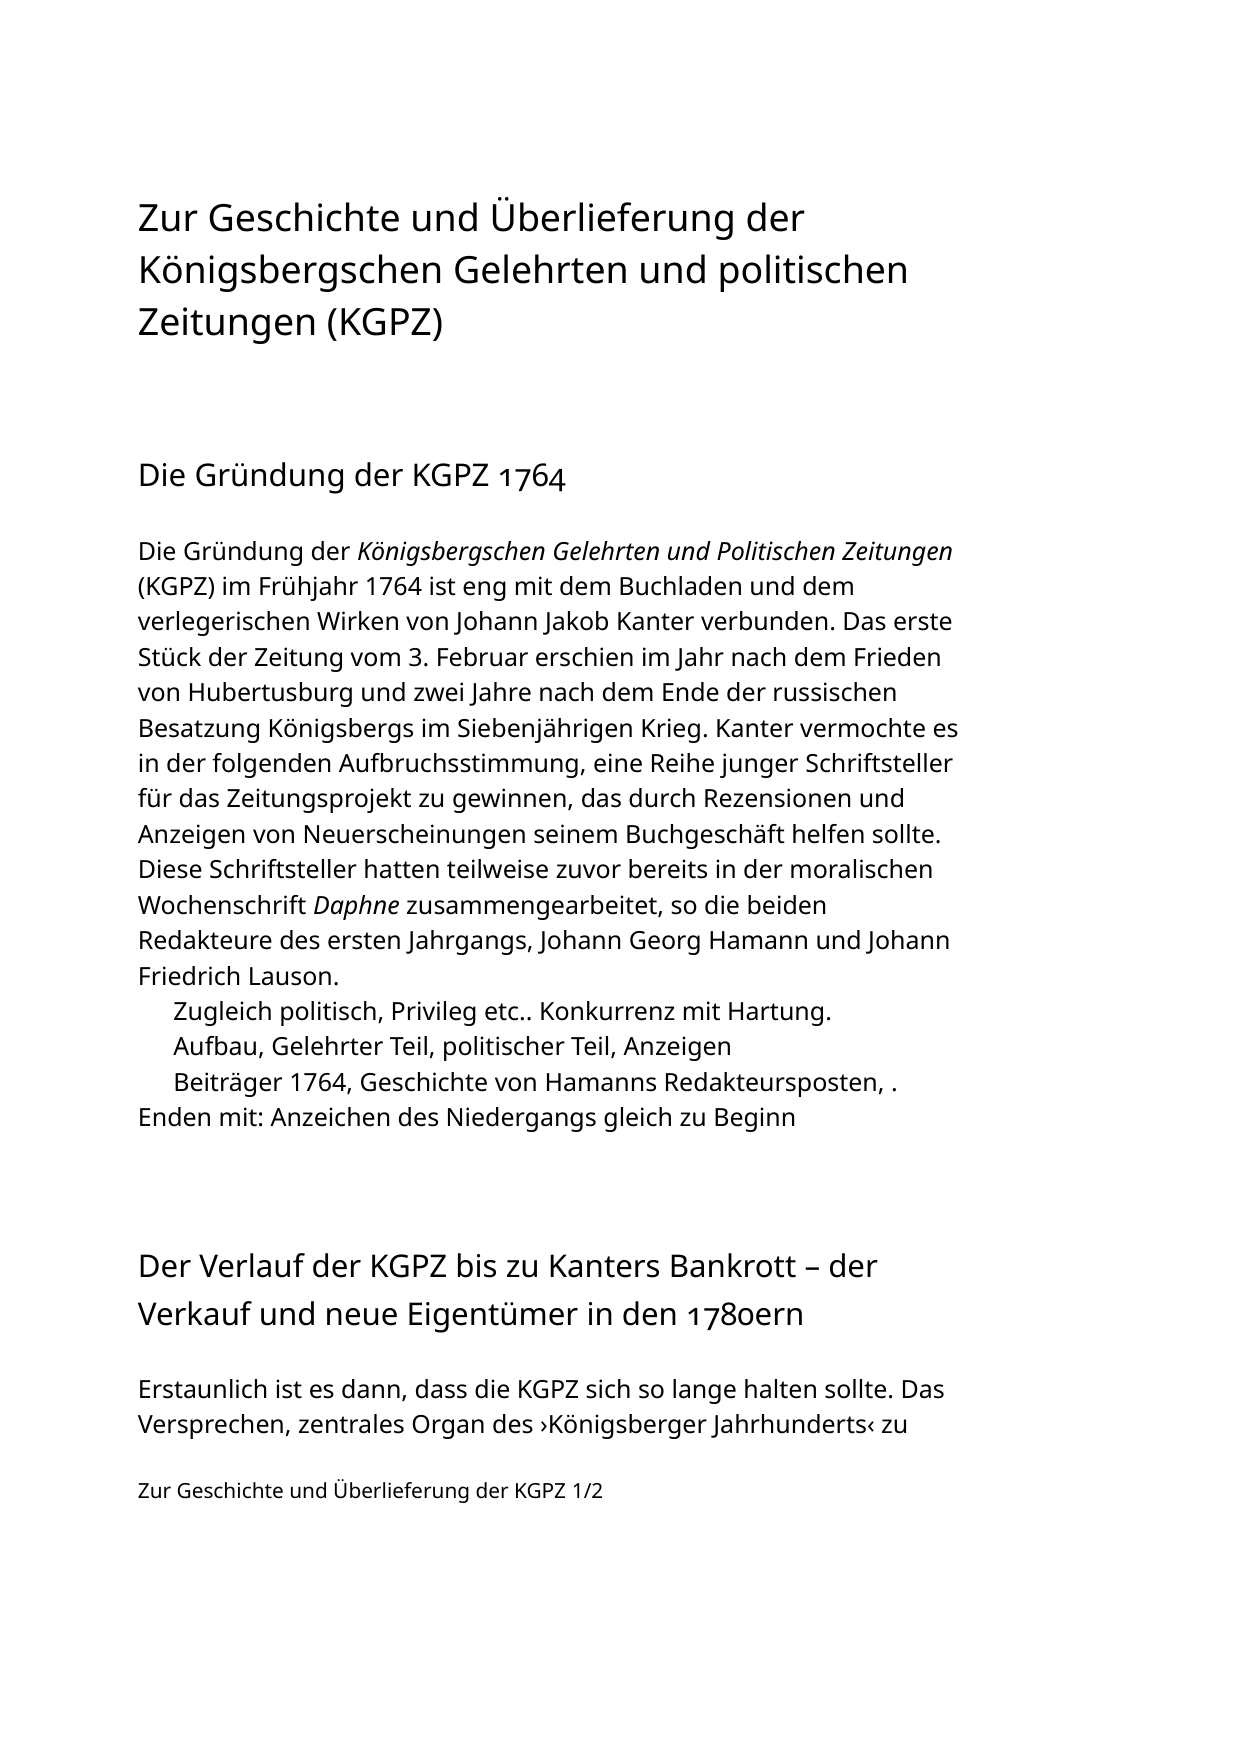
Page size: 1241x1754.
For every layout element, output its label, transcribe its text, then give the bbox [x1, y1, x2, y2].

subtitle Die Gründung der KGPZ 1764 [138, 449, 964, 496]
subtitle Zur Geschichte und Überlieferung der Königsbergschen Gelehrten und politischen Zeitungen (KGPZ) [138, 190, 964, 346]
text Zugleich politisch, Privileg etc.. Konkurrenz mit Hartung. [138, 992, 964, 1027]
text Erstaunlich ist es dann, dass die KGPZ sich so lange halten sollte. Das Versprechen, zentrales Organ des ›Königsberger Jahrhunderts‹ zu [138, 1370, 964, 1441]
text Die Gründung der Königsbergschen Gelehrten und Politischen Zeitungen (KGPZ) im Frühjahr 1764 ist eng mit dem Buchladen und dem verlegerischen Wirken von Johann Jakob Kanter verbunden. Das erste Stück der Zeitung vom 3. Februar erschien im Jahr nach dem Frieden von Hubertusburg und zwei Jahre nach dem Ende der russischen Besatzung Königsbergs im Siebenjährigen Krieg. Kanter vermochte es in der folgenden Aufbruchsstimmung, eine Reihe junger Schriftsteller für das Zeitungsprojekt zu gewinnen, das durch Rezensionen und Anzeigen von Neuerscheinungen seinem Buchgeschäft helfen sollte. Diese Schriftsteller hatten teilweise zuvor bereits in der moralischen Wochenschrift Daphne zusammengearbeitet, so die beiden Redakteure des ersten Jahrgangs, Johann Georg Hamann und Johann Friedrich Lauson. [138, 532, 964, 992]
text Aufbau, Gelehrter Teil, politischer Teil, Anzeigen [138, 1027, 964, 1063]
subtitle Der Verlauf der KGPZ bis zu Kanters Bankrott – der Verkauf und neue Eigentümer in den 1780ern [138, 1240, 964, 1334]
text Beiträger 1764, Geschichte von Hamanns Redakteursposten, . Enden mit: Anzeichen des Niedergangs gleich zu Beginn [138, 1063, 964, 1134]
